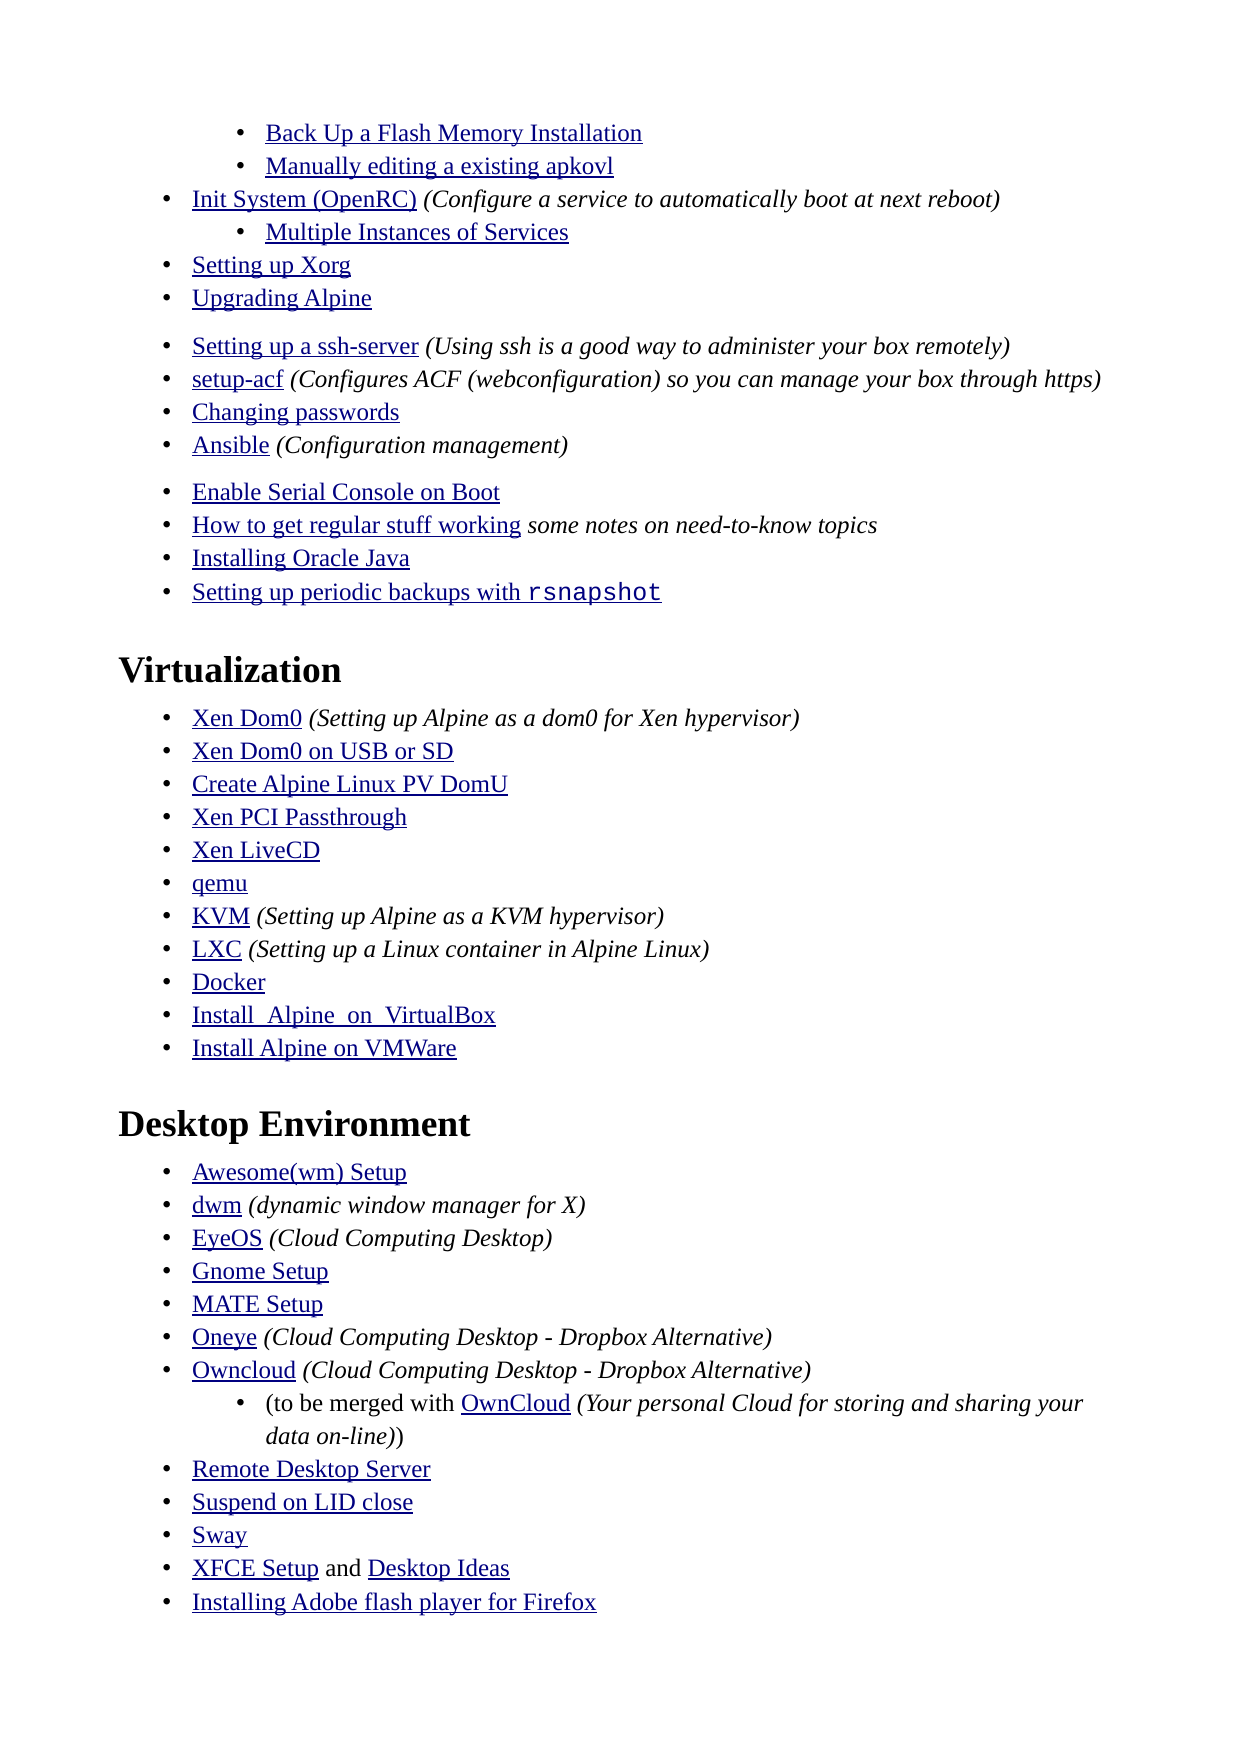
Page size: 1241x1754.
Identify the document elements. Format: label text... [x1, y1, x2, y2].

list KVM (Setting up Alpine as a KVM hypervisor) [162, 901, 1122, 930]
list Setting up a ssh-server (Using ssh is a good way to administer your box remotely) [162, 331, 1122, 359]
subtitle Desktop Environment [118, 1102, 1122, 1145]
list Manually editing a existing apkovl [236, 151, 1122, 180]
list Enable Serial Console on Boot [162, 477, 1122, 506]
list Gnome Setup [162, 1256, 1122, 1285]
list Back Up a Flash Memory Installation [236, 118, 1122, 147]
list Suspend on LID close [162, 1487, 1122, 1516]
list Ansible (Configuration management) [162, 430, 1122, 459]
list XFCE Setup and Desktop Ideas [162, 1553, 1122, 1582]
list Sway [162, 1521, 1122, 1549]
list Installing Adobe flash player for Firefox [162, 1587, 1122, 1615]
list Create Alpine Linux PV DomU [162, 769, 1122, 798]
list Setting up Xorg [162, 250, 1122, 279]
list Multiple Instances of Services [236, 217, 1122, 246]
list qemu [162, 868, 1122, 897]
list Docker [162, 967, 1122, 996]
list (to be merged with OwnCloud (Your personal Cloud for storing and sharing your data on-line)) [236, 1388, 1122, 1450]
list Xen LiveCD [162, 835, 1122, 864]
list Awesome(wm) Setup [162, 1157, 1122, 1186]
list Xen PCI Passthrough [162, 802, 1122, 831]
list Installing Oracle Java [162, 543, 1122, 572]
list Install_Alpine_on_VirtualBox [162, 1000, 1122, 1029]
list Remote Desktop Server [162, 1454, 1122, 1483]
list Install Alpine on VMWare [162, 1033, 1122, 1062]
list Upgrading Alpine [162, 283, 1122, 312]
list setup-acf (Configures ACF (webconfiguration) so you can manage your box through https) [162, 364, 1122, 393]
list EyeOS (Cloud Computing Desktop) [162, 1223, 1122, 1252]
list dwm (dynamic window manager for X) [162, 1190, 1122, 1219]
list MATE Setup [162, 1289, 1122, 1318]
list How to get regular stuff working some notes on need-to-know topics [162, 511, 1122, 539]
list Xen Dom0 (Setting up Alpine as a dom0 for Xen hypervisor) [162, 703, 1122, 732]
subtitle Virtualization [118, 647, 1122, 691]
list Changing passwords [162, 397, 1122, 426]
list Setting up periodic backups with rsnapshot [162, 577, 1122, 607]
list Owncloud (Cloud Computing Desktop - Dropbox Alternative) [162, 1355, 1122, 1384]
list Xen Dom0 on USB or SD [162, 736, 1122, 765]
list Oneye (Cloud Computing Desktop - Dropbox Alternative) [162, 1322, 1122, 1351]
list LXC (Setting up a Linux container in Alpine Linux) [162, 934, 1122, 963]
list Init System (OpenRC) (Configure a service to automatically boot at next reboot) [162, 184, 1122, 213]
